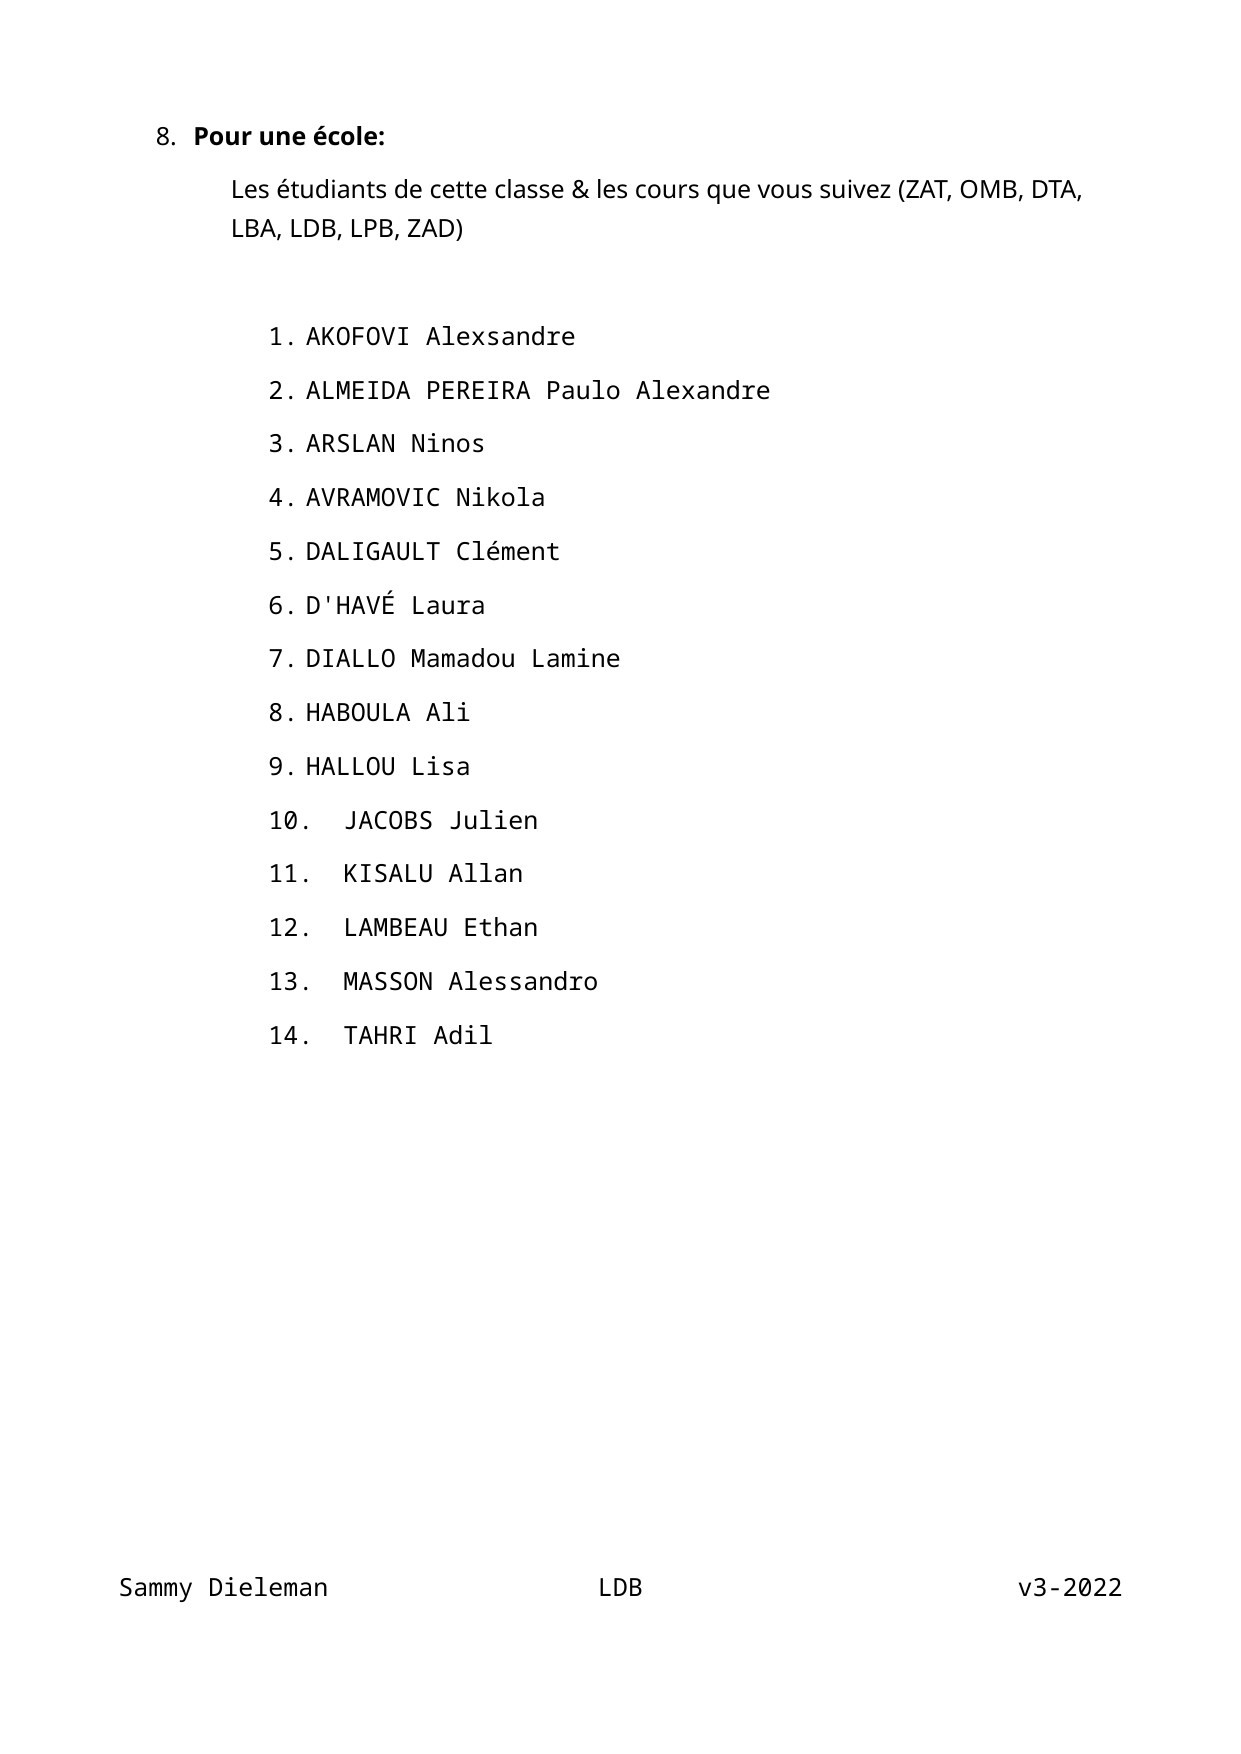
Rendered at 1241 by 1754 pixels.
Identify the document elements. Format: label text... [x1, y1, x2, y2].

list HABOULA Ali [268, 695, 1122, 729]
list KISALU Allan [268, 856, 1122, 890]
list AKOFOVI Alexsandre [268, 318, 1122, 353]
list AVRAMOVIC Nikola [268, 480, 1122, 514]
list MASSON Alessandro [268, 963, 1122, 998]
list Les étudiants de cette classe & les cours que vous suivez (ZAT, OMB, DTA, LBA, LDB, LPB, ZAD) [193, 172, 1122, 245]
list JACOBS Julien [268, 802, 1122, 836]
list DIALLO Mamadou Lamine [268, 641, 1122, 675]
list TAHRI Adil [268, 1017, 1122, 1051]
list HALLOU Lisa [268, 748, 1122, 783]
list D'HAVÉ Laura [268, 587, 1122, 621]
list Pour une école: [156, 118, 1122, 152]
list ALMEIDA PEREIRA Paulo Alexandre [268, 372, 1122, 406]
list LAMBEAU Ethan [268, 910, 1122, 944]
list DALIGAULT Clément [268, 533, 1122, 568]
list ARSLAN Ninos [268, 426, 1122, 460]
